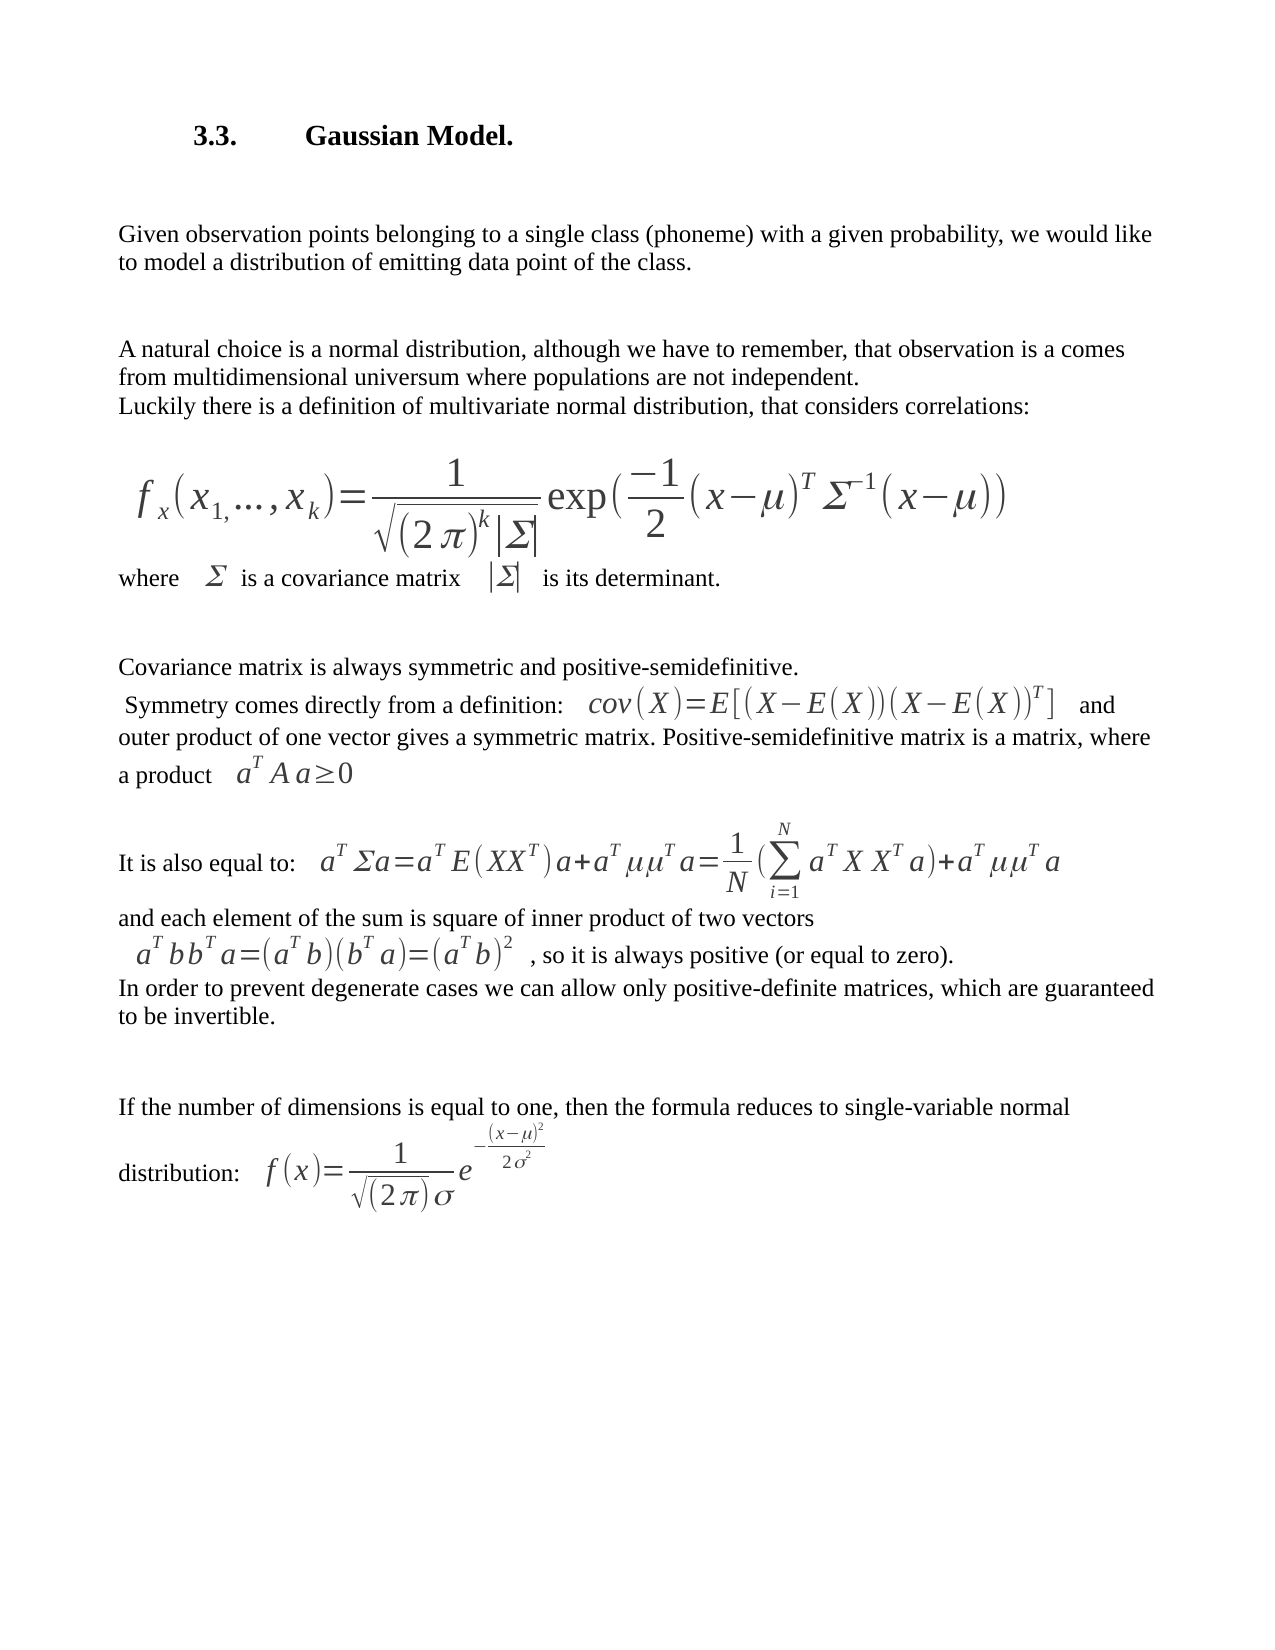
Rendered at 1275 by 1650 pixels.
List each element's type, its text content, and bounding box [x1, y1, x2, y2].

list Gaussian Model. [193, 118, 1157, 152]
text Covariance matrix is always symmetric and positive-semidefinitive. [118, 652, 1157, 681]
text where is a covariance matrix is its determinant. [118, 560, 1157, 595]
text In order to prevent degenerate cases we can allow only positive-definite matrices, which are guaranteed to be invertible. [118, 973, 1157, 1030]
text A natural choice is a normal distribution, although we have to remember, that observation is a comes from multidimensional universum where populations are not independent. [118, 334, 1157, 391]
text Symmetry comes directly from a definition: and outer product of one vector gives a symmetric matrix. Positive-semidefinitive matrix is a matrix, where a product [118, 681, 1157, 790]
text If the number of dimensions is equal to one, then the formula reduces to single-variable normal distribution: [118, 1092, 1157, 1215]
text Given observation points belonging to a single class (phoneme) with a given probability, we would like to model a distribution of emitting data point of the class. [118, 219, 1157, 276]
text Luckily there is a definition of multivariate normal distribution, that considers correlations: [118, 391, 1157, 420]
text and each element of the sum is square of inner product of two vectors, so it is always positive (or equal to zero). [118, 903, 1157, 973]
text It is also equal to: [118, 819, 1157, 903]
